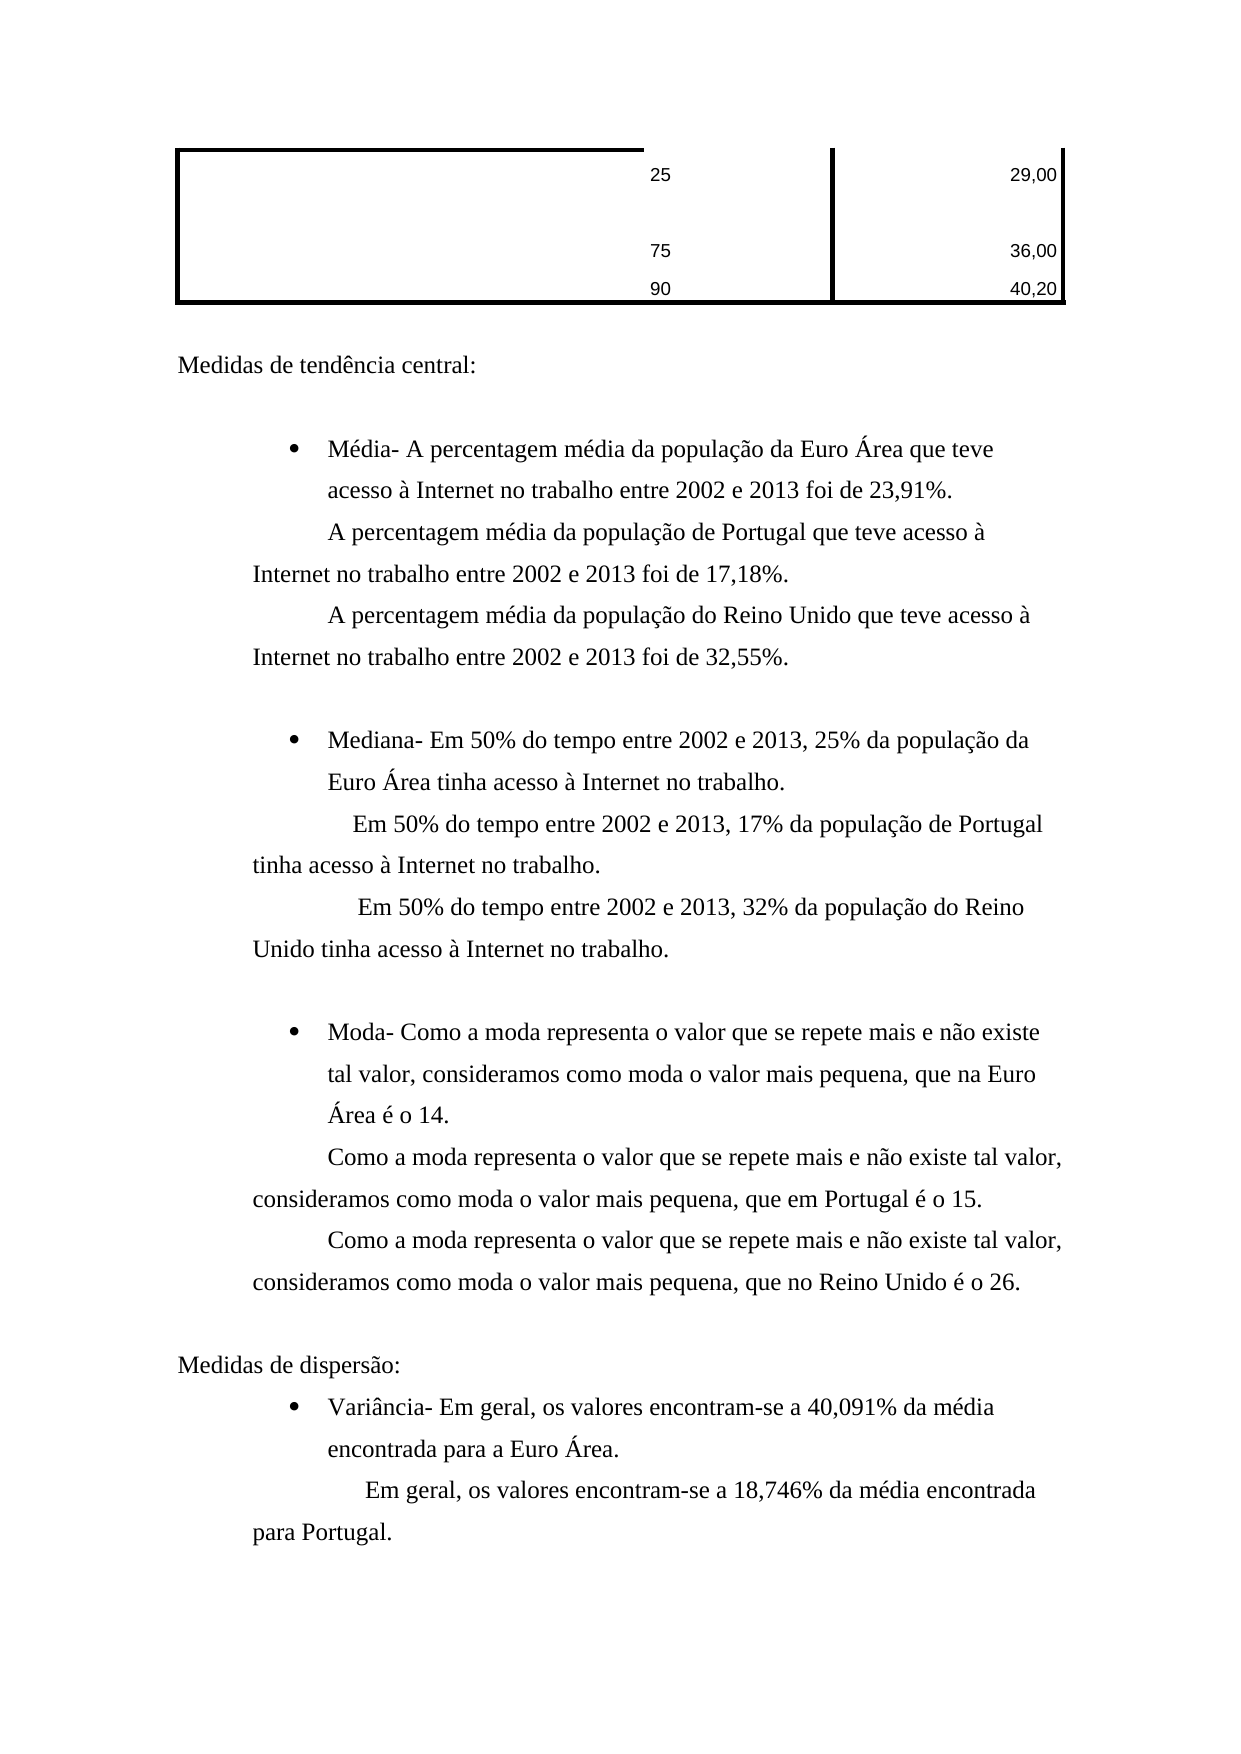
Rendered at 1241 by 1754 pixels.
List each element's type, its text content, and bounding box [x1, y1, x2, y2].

list Como a moda representa o valor que se repete mais e não existe tal valor, consideramos como moda o valor mais pequena, que em Portugal é o 15. [252, 1129, 1063, 1213]
list Variância- Em geral, os valores encontram-se a 40,091% da média encontrada para a Euro Área. [290, 1379, 1063, 1463]
table_cell [434, 152, 644, 300]
table_cell 40,20 [835, 262, 1061, 300]
table_cell 75 [644, 224, 830, 262]
table_cell [180, 152, 434, 300]
table_cell [177, 305, 1063, 338]
table_cell 25 [644, 148, 830, 186]
list Média- A percentagem média da população da Euro Área que teve acesso à Internet no trabalho entre 2002 e 2013 foi de 23,91%. [290, 421, 1063, 504]
table_cell [644, 186, 830, 224]
text Medidas de dispersão: [177, 1338, 1063, 1379]
list Em 50% do tempo entre 2002 e 2013, 32% da população do Reino Unido tinha acesso à Internet no trabalho. [252, 879, 1063, 963]
table_cell [835, 186, 1061, 224]
list Em geral, os valores encontram-se a 18,746% da média encontrada para Portugal. [252, 1463, 1063, 1546]
table_cell 29,00 [835, 148, 1061, 186]
list Em 50% do tempo entre 2002 e 2013, 17% da população de Portugal tinha acesso à Internet no trabalho. [252, 796, 1063, 879]
table_cell 90 [644, 262, 830, 300]
table_cell 36,00 [835, 224, 1061, 262]
text Medidas de tendência central: [177, 338, 1063, 379]
list A percentagem média da população de Portugal que teve acesso à Internet no trabalho entre 2002 e 2013 foi de 17,18%. [252, 504, 1063, 588]
list Mediana- Em 50% do tempo entre 2002 e 2013, 25% da população da Euro Área tinha acesso à Internet no trabalho. [290, 713, 1063, 796]
list Moda- Como a moda representa o valor que se repete mais e não existe tal valor, consideramos como moda o valor mais pequena, que na Euro Área é o 14. [290, 1004, 1063, 1129]
list Como a moda representa o valor que se repete mais e não existe tal valor, consideramos como moda o valor mais pequena, que no Reino Unido é o 26. [252, 1213, 1063, 1296]
list A percentagem média da população do Reino Unido que teve acesso à Internet no trabalho entre 2002 e 2013 foi de 32,55%. [252, 588, 1063, 671]
